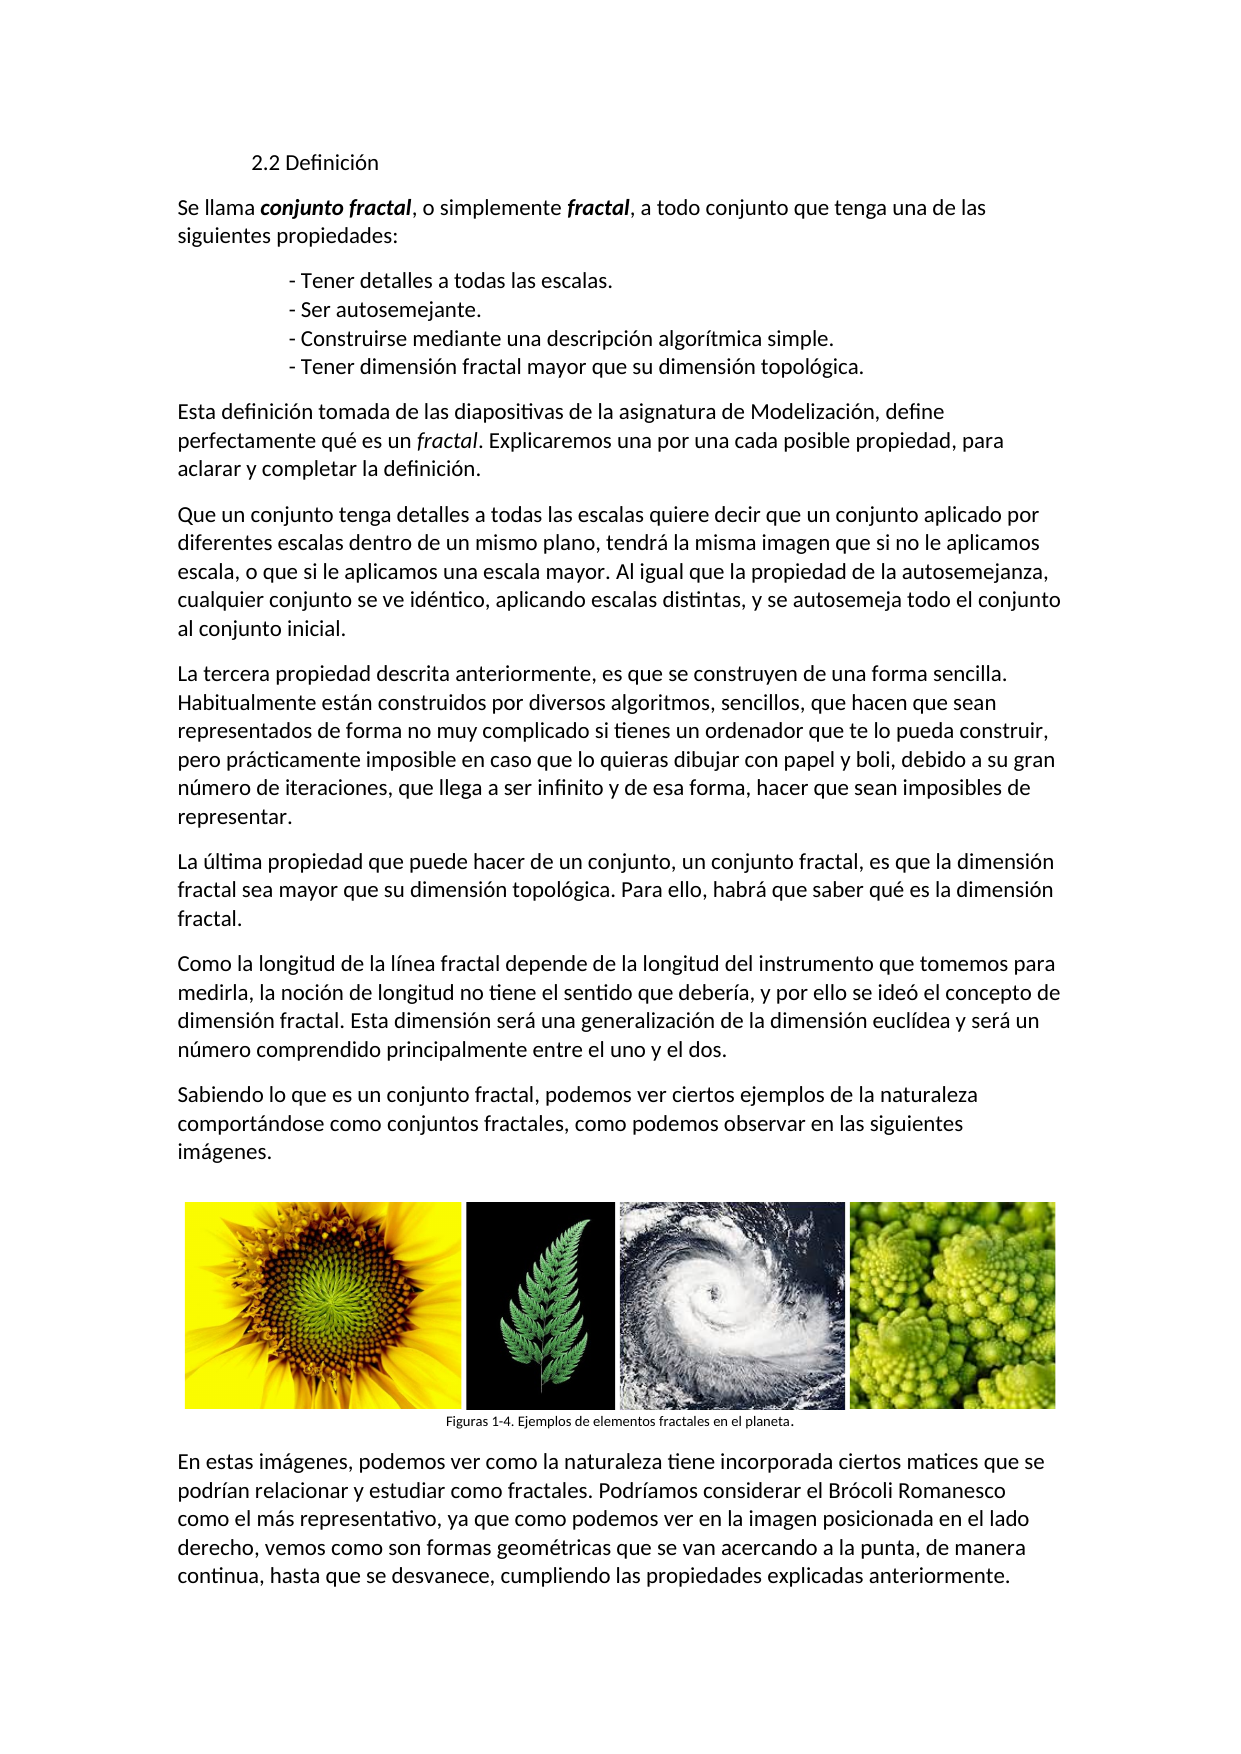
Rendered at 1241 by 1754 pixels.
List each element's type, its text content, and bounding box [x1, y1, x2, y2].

text Como la longitud de la línea fractal depende de la longitud del instrumento que tomemos para medirla, la noción de longitud no tiene el sentido que debería, y por ello se ideó el concepto de dimensión fractal. Esta dimensión será una generalización de la dimensión euclídea y será un número comprendido principalmente entre el uno y el dos. [177, 949, 1063, 1063]
text Figuras 1-4. Ejemplos de elementos fractales en el planeta. [177, 1182, 1063, 1431]
text Sabiendo lo que es un conjunto fractal, podemos ver ciertos ejemplos de la naturaleza comportándose como conjuntos fractales, como podemos observar en las siguientes imágenes. [177, 1080, 1063, 1165]
list - Tener detalles a todas las escalas. - Ser autosemejante. - Construirse mediante una descripción algorítmica simple. - Tener dimensión fractal mayor que su dimensión topológica. [288, 267, 1063, 380]
picture [619, 1202, 846, 1410]
text En estas imágenes, podemos ver como la naturaleza tiene incorporada ciertos matices que se podrían relacionar y estudiar como fractales. Podríamos considerar el Brócoli Romanesco como el más representativo, ya que como podemos ver en la imagen posicionada en el lado derecho, vemos como son formas geométricas que se van acercando a la punta, de manera continua, hasta que se desvanece, cumpliendo las propiedades explicadas anteriormente. [177, 1447, 1063, 1590]
text La última propiedad que puede hacer de un conjunto, un conjunto fractal, es que la dimensión fractal sea mayor que su dimensión topológica. Para ello, habrá que saber qué es la dimensión fractal. [177, 847, 1063, 932]
text Que un conjunto tenga detalles a todas las escalas quiere decir que un conjunto aplicado por diferentes escalas dentro de un mismo plano, tendrá la misma imagen que si no le aplicamos escala, o que si le aplicamos una escala mayor. Al igual que la propiedad de la autosemejanza, cualquier conjunto se ve idéntico, aplicando escalas distintas, y se autosemeja todo el conjunto al conjunto inicial. [177, 500, 1063, 642]
text Esta definición tomada de las diapositivas de la asignatura de Modelización, define perfectamente qué es un fractal. Explicaremos una por una cada posible propiedad, para aclarar y completar la definición. [177, 397, 1063, 482]
text La tercera propiedad descrita anteriormente, es que se construyen de una forma sencilla. Habitualmente están construidos por diversos algoritmos, sencillos, que hacen que sean representados de forma no muy complicado si tienes un ordenador que te lo pueda construir, pero prácticamente imposible en caso que lo quieras dibujar con papel y boli, debido a su gran número de iteraciones, que llega a ser infinito y de esa forma, hacer que sean imposibles de representar. [177, 659, 1063, 830]
picture [466, 1202, 616, 1410]
picture [184, 1202, 462, 1409]
picture [849, 1202, 1056, 1409]
text 2.2 Definición [177, 148, 1063, 176]
text Se llama conjunto fractal, o simplemente fractal, a todo conjunto que tenga una de las siguientes propiedades: [177, 193, 1063, 249]
